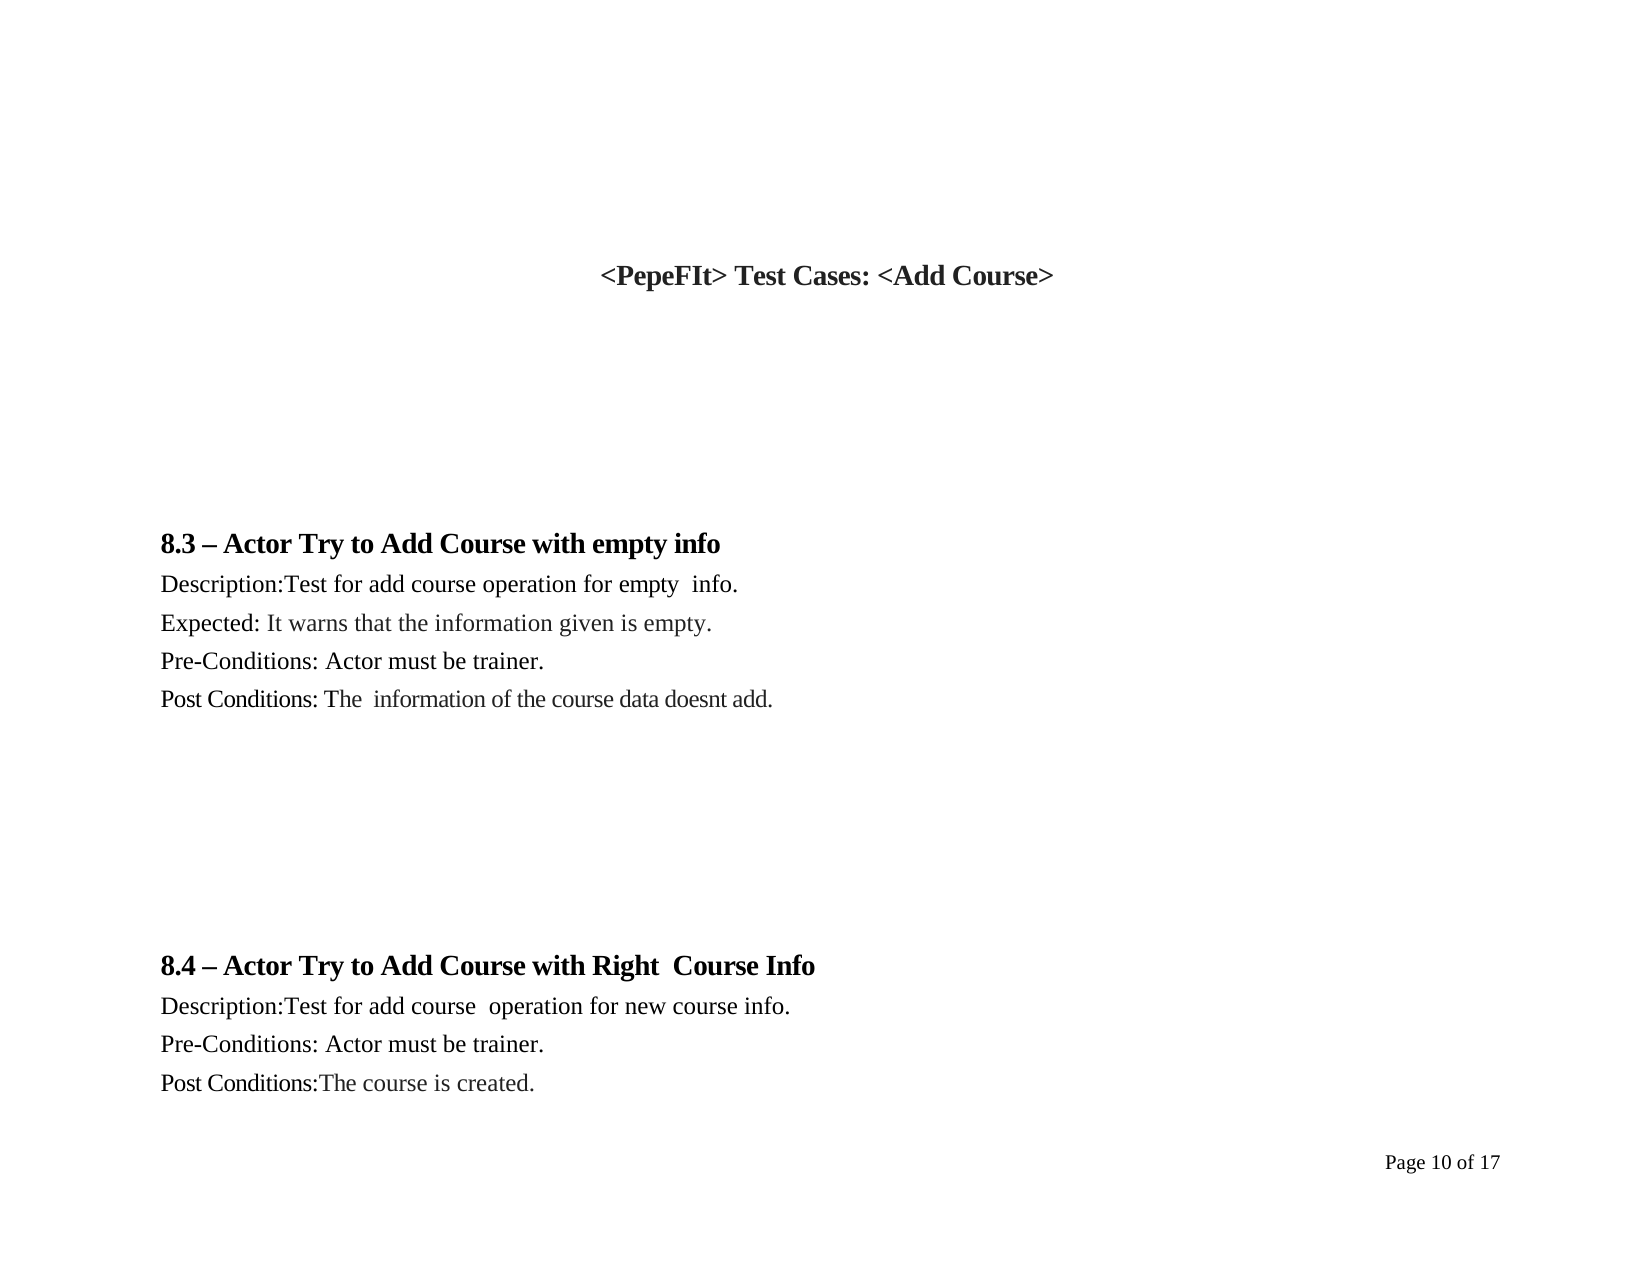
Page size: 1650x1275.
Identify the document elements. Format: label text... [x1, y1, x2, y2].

list Description:Test for add course operation for empty info. [160, 569, 846, 598]
list 8.3 – Actor Try to Add Course with empty info [160, 526, 846, 560]
list Pre-Conditions: Actor must be trainer. [160, 646, 846, 675]
list Pre-Conditions: Actor must be trainer. [160, 1029, 846, 1058]
list 8.4 – Actor Try to Add Course with Right Course Info [160, 948, 846, 982]
list Post Conditions:The course is created. [160, 1068, 846, 1097]
text <PepeFIt> Test Cases: <Add Course> [150, 258, 1500, 292]
list Post Conditions: The information of the course data doesnt add. [160, 684, 846, 713]
list Expected: It warns that the information given is empty. [160, 608, 846, 637]
list Description:Test for add course operation for new course info. [160, 991, 846, 1020]
